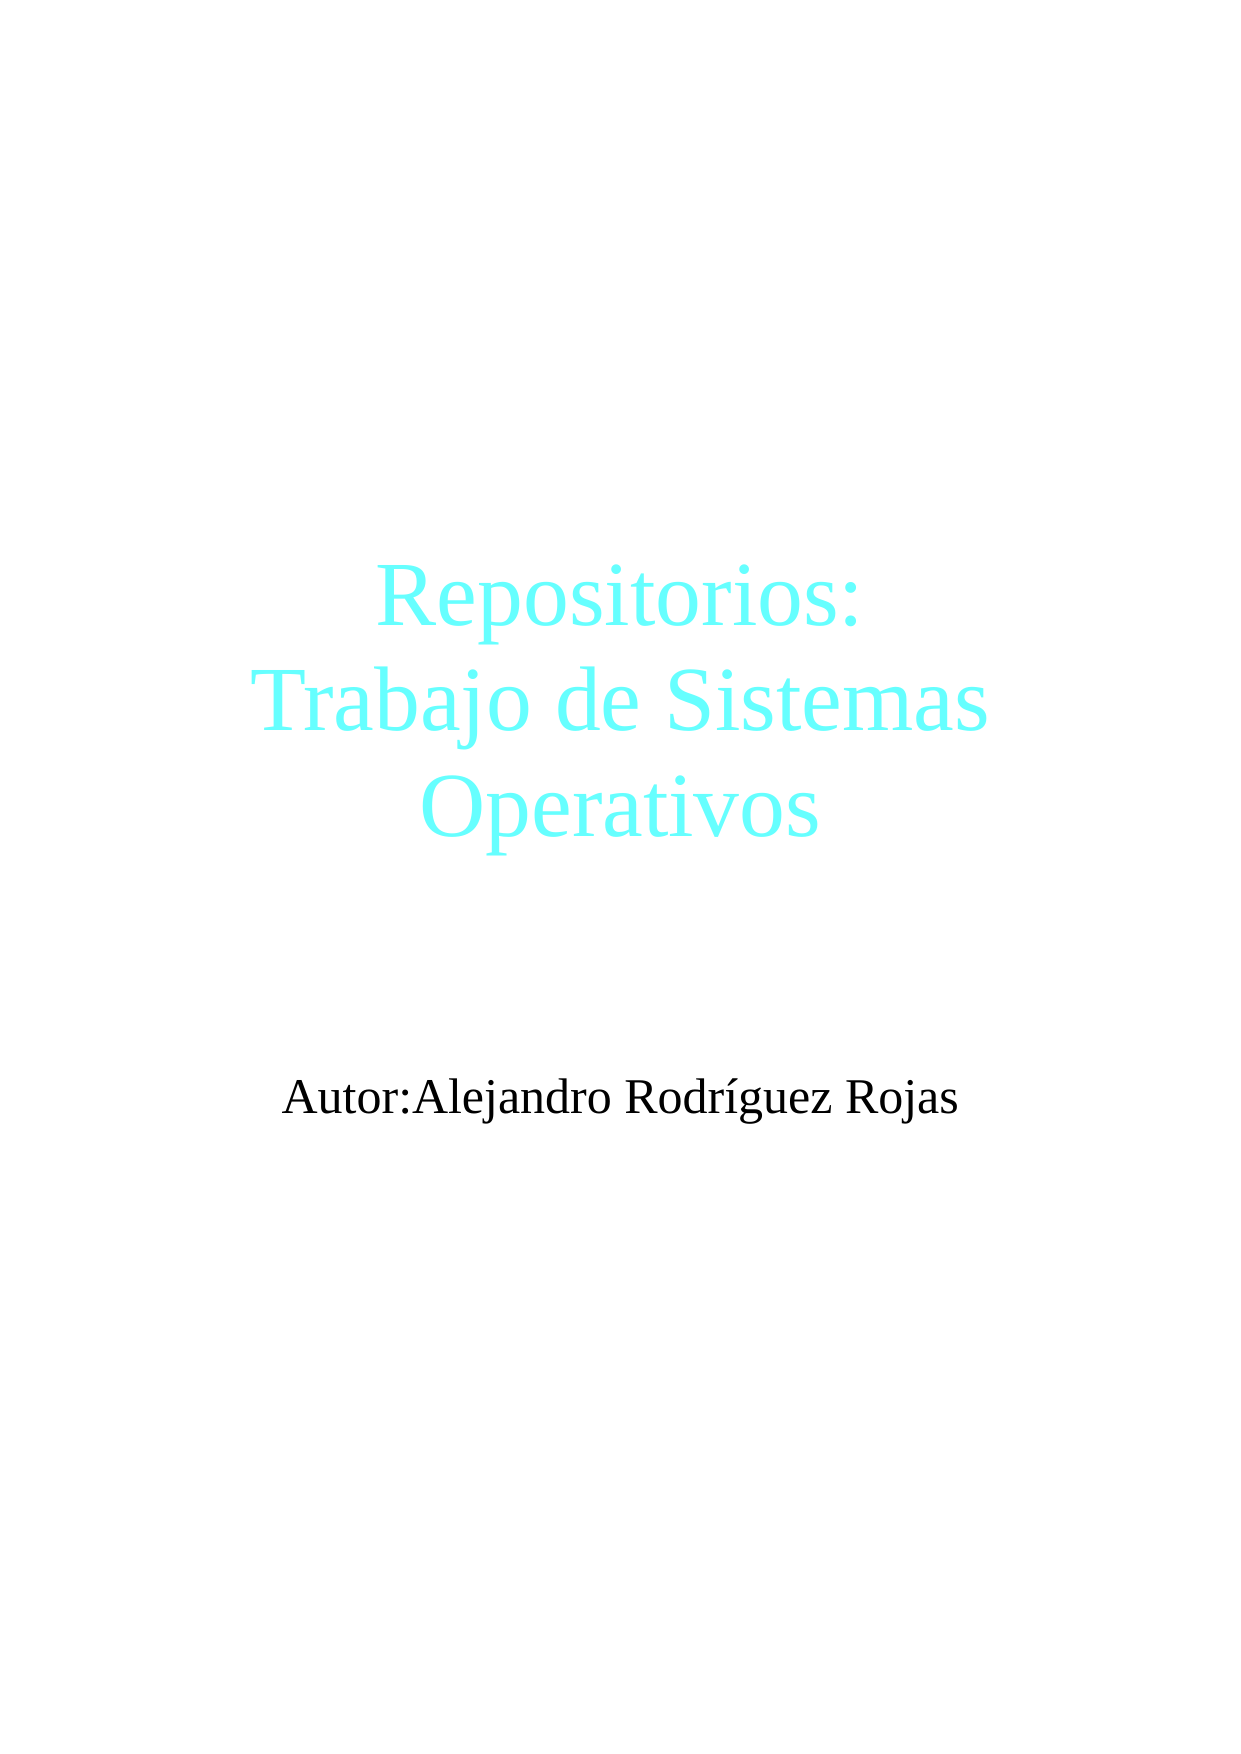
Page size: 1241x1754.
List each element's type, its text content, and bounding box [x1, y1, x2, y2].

text Autor:Alejandro Rodríguez Rojas [118, 1067, 1122, 1124]
text Repositorios: [118, 540, 1122, 645]
text Trabajo de Sistemas Operativos [118, 645, 1122, 856]
